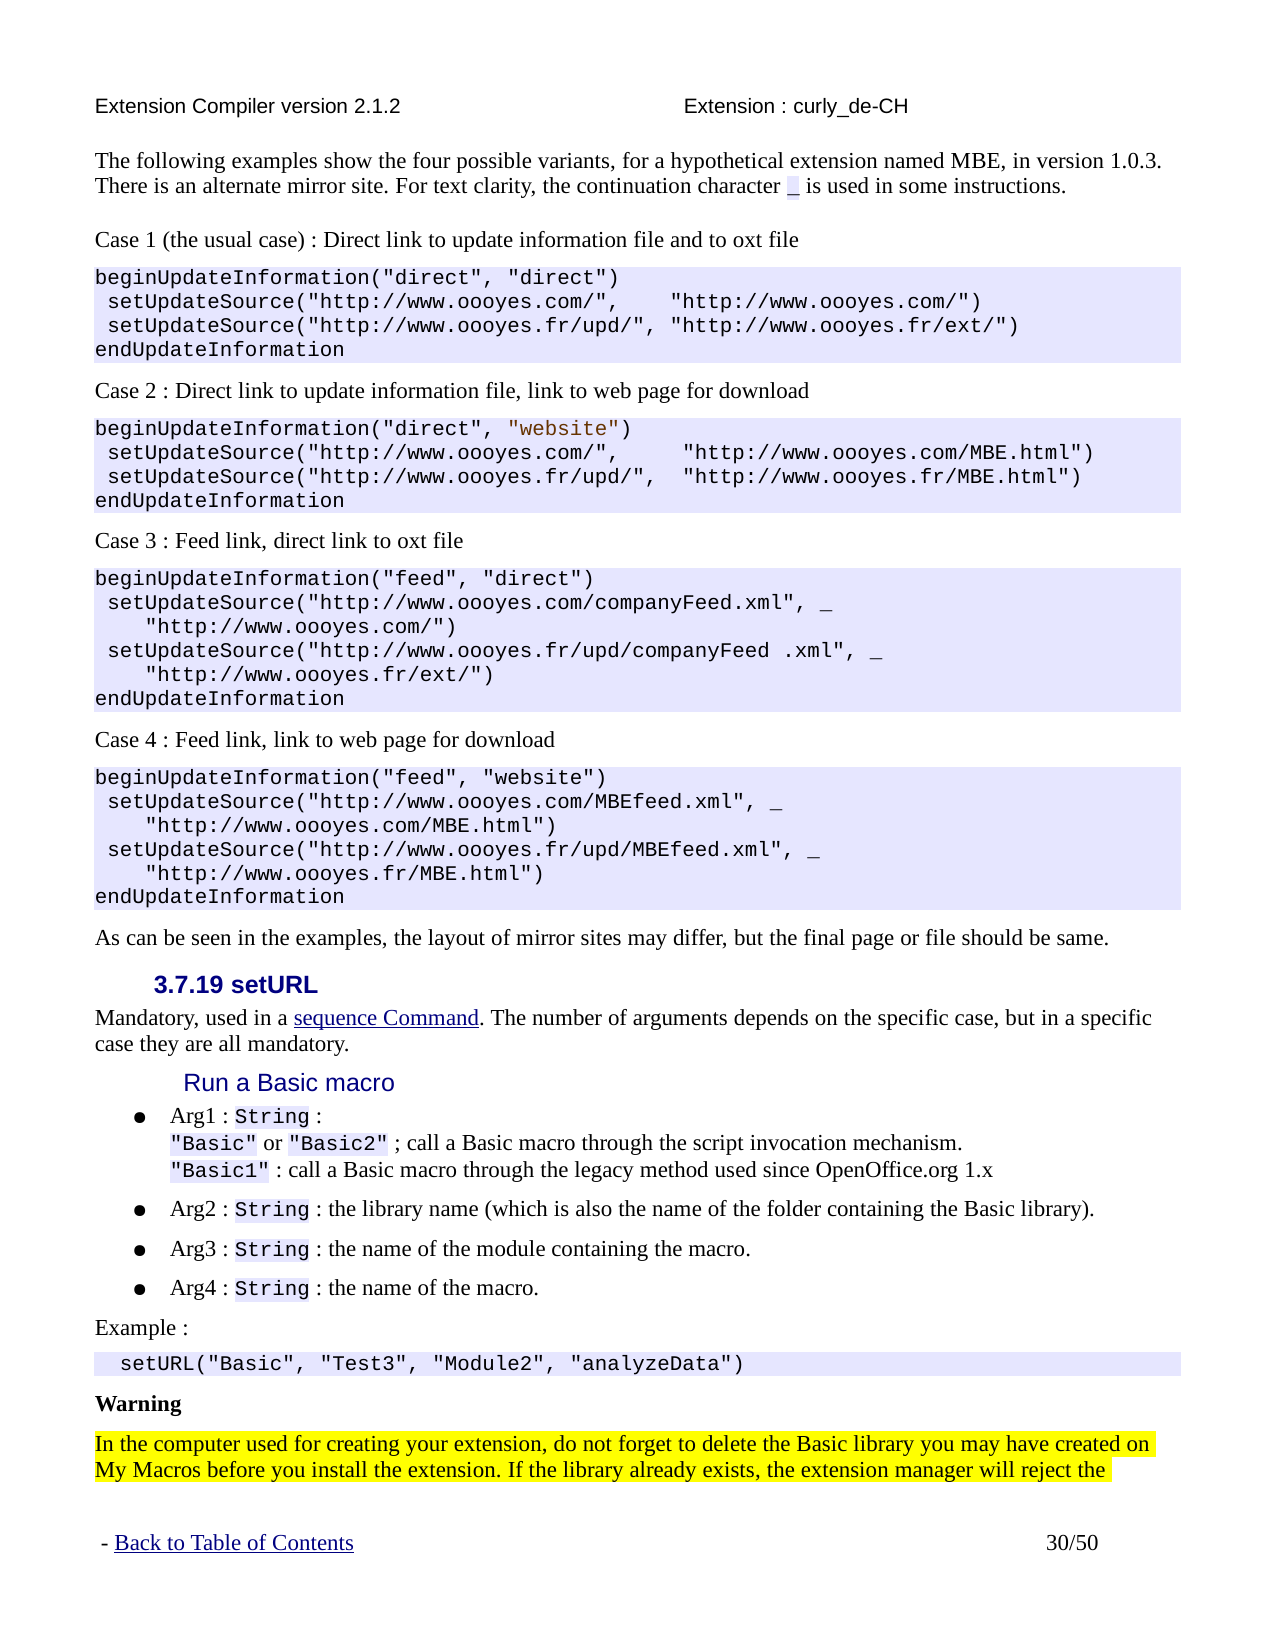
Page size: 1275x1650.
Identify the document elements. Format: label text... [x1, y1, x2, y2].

list Arg4 : String : the name of the macro. [132, 1275, 1181, 1302]
text "http://www.oooyes.com/MBE.html") [94, 814, 1181, 838]
text Case 2 : Direct link to update information file, link to web page for download [94, 378, 1181, 403]
text "http://www.oooyes.fr/ext/") [94, 664, 1181, 688]
text beginUpdateInformation("direct", "direct") [94, 267, 1181, 291]
text setUpdateSource("http://www.oooyes.com/companyFeed.xml", _ [94, 592, 1181, 616]
text setUpdateSource("http://www.oooyes.com/", "http://www.oooyes.com/") [94, 291, 1181, 315]
text beginUpdateInformation("direct", "website") [94, 418, 507, 442]
text beginUpdateInformation("feed", "direct") [94, 568, 1181, 592]
text setURL("Basic", "Test3", "Module2", "analyzeData") [94, 1352, 1181, 1376]
text beginUpdateInformation("feed", "website") [94, 767, 1181, 791]
text Example : [94, 1314, 1181, 1340]
text setUpdateSource("http://www.oooyes.com/", "http://www.oooyes.com/MBE.html") [94, 442, 1181, 466]
list Arg2 : String : the library name (which is also the name of the folder containing the Basic library). [132, 1196, 1181, 1223]
text "http://www.oooyes.fr/MBE.html") [94, 862, 1181, 886]
text As can be seen in the examples, the layout of mirror sites may differ, but the final page or file should be same. [94, 925, 1181, 951]
text setUpdateSource("http://www.oooyes.com/MBEfeed.xml", _ [94, 791, 1181, 814]
text In the computer used for creating your extension, do not forget to delete the Basic library you may have created on My Macros before you install the extension. If the library already exists, the extension manager will reject the [94, 1431, 1181, 1482]
text Case 4 : Feed link, link to web page for download [94, 727, 1181, 752]
list Arg1 : String : "Basic" or "Basic2" ; call a Basic macro through the script invocation mechanism. "Basic1" : call a Basic macro through the legacy method used since OpenOffice.org 1.x [132, 1102, 1181, 1183]
text endUpdateInformation [94, 339, 1181, 363]
subtitle Run a Basic macro [183, 1068, 1181, 1097]
text endUpdateInformation [94, 489, 1181, 513]
text Case 1 (the usual case) : Direct link to update information file and to oxt file [94, 227, 1181, 253]
text beginUpdateInformation("direct", "website") [619, 418, 1181, 442]
text setUpdateSource("http://www.oooyes.fr/upd/", "http://www.oooyes.fr/ext/") [94, 315, 1181, 339]
text Case 3 : Feed link, direct link to oxt file [94, 528, 1181, 554]
text Mandatory, used in a sequence Command. The number of arguments depends on the specific case, but in a specific case they are all mandatory. [94, 1005, 1181, 1056]
text The following examples show the four possible variants, for a hypothetical extension named MBE, in version 1.0.3. There is an alternate mirror site. For text clarity, the continuation character _ is used in some instructions. [94, 147, 1181, 200]
list Arg3 : String : the name of the module containing the macro. [132, 1235, 1181, 1262]
subtitle setURL [153, 971, 1181, 999]
text "http://www.oooyes.com/") [94, 616, 1181, 640]
text endUpdateInformation [94, 688, 1181, 712]
text setUpdateSource("http://www.oooyes.fr/upd/MBEfeed.xml", _ [94, 838, 1181, 862]
text setUpdateSource("http://www.oooyes.fr/upd/companyFeed .xml", _ [94, 640, 1181, 664]
text Warning [94, 1391, 1181, 1416]
text setUpdateSource("http://www.oooyes.fr/upd/", "http://www.oooyes.fr/MBE.html") [94, 466, 1181, 489]
text endUpdateInformation [94, 886, 1181, 910]
